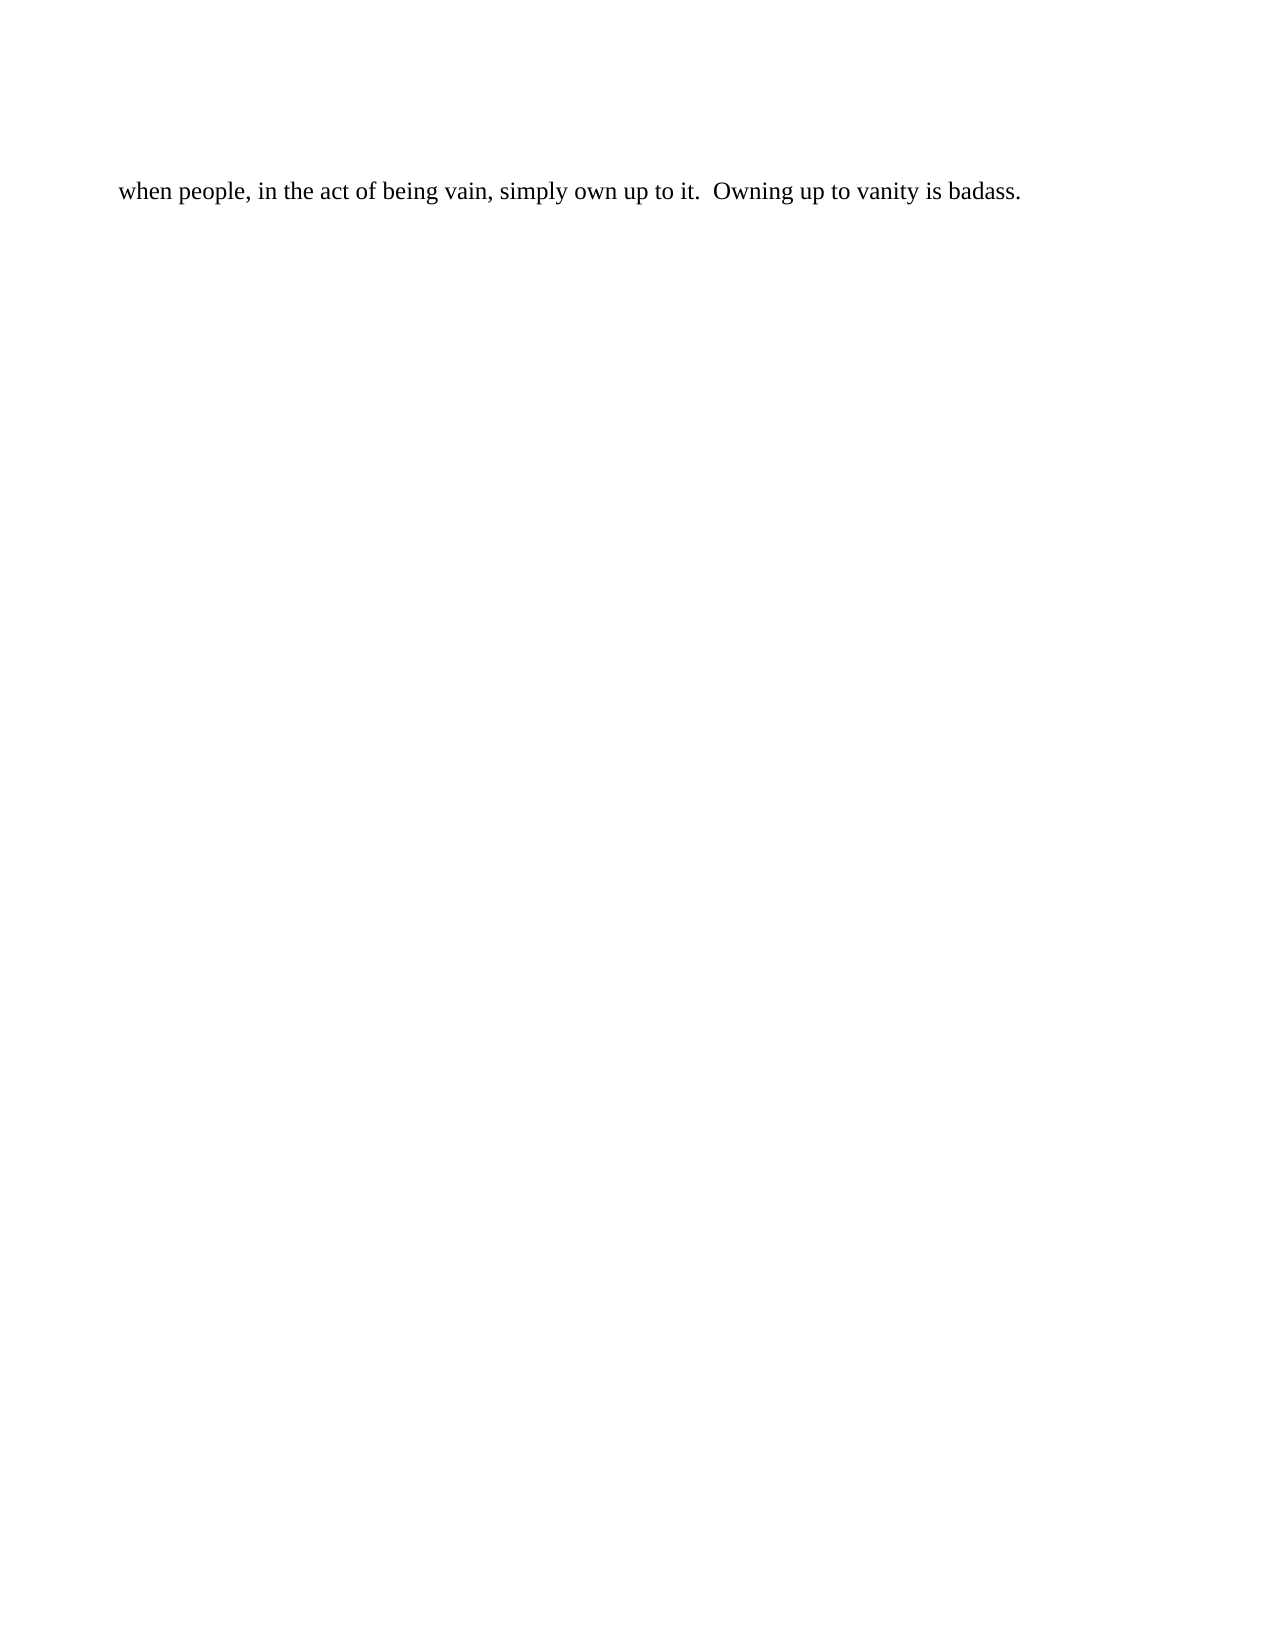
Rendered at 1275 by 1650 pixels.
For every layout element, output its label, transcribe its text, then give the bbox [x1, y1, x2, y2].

text when people, in the act of being vain, simply own up to it. Owning up to vanity is badass. [118, 176, 1157, 205]
